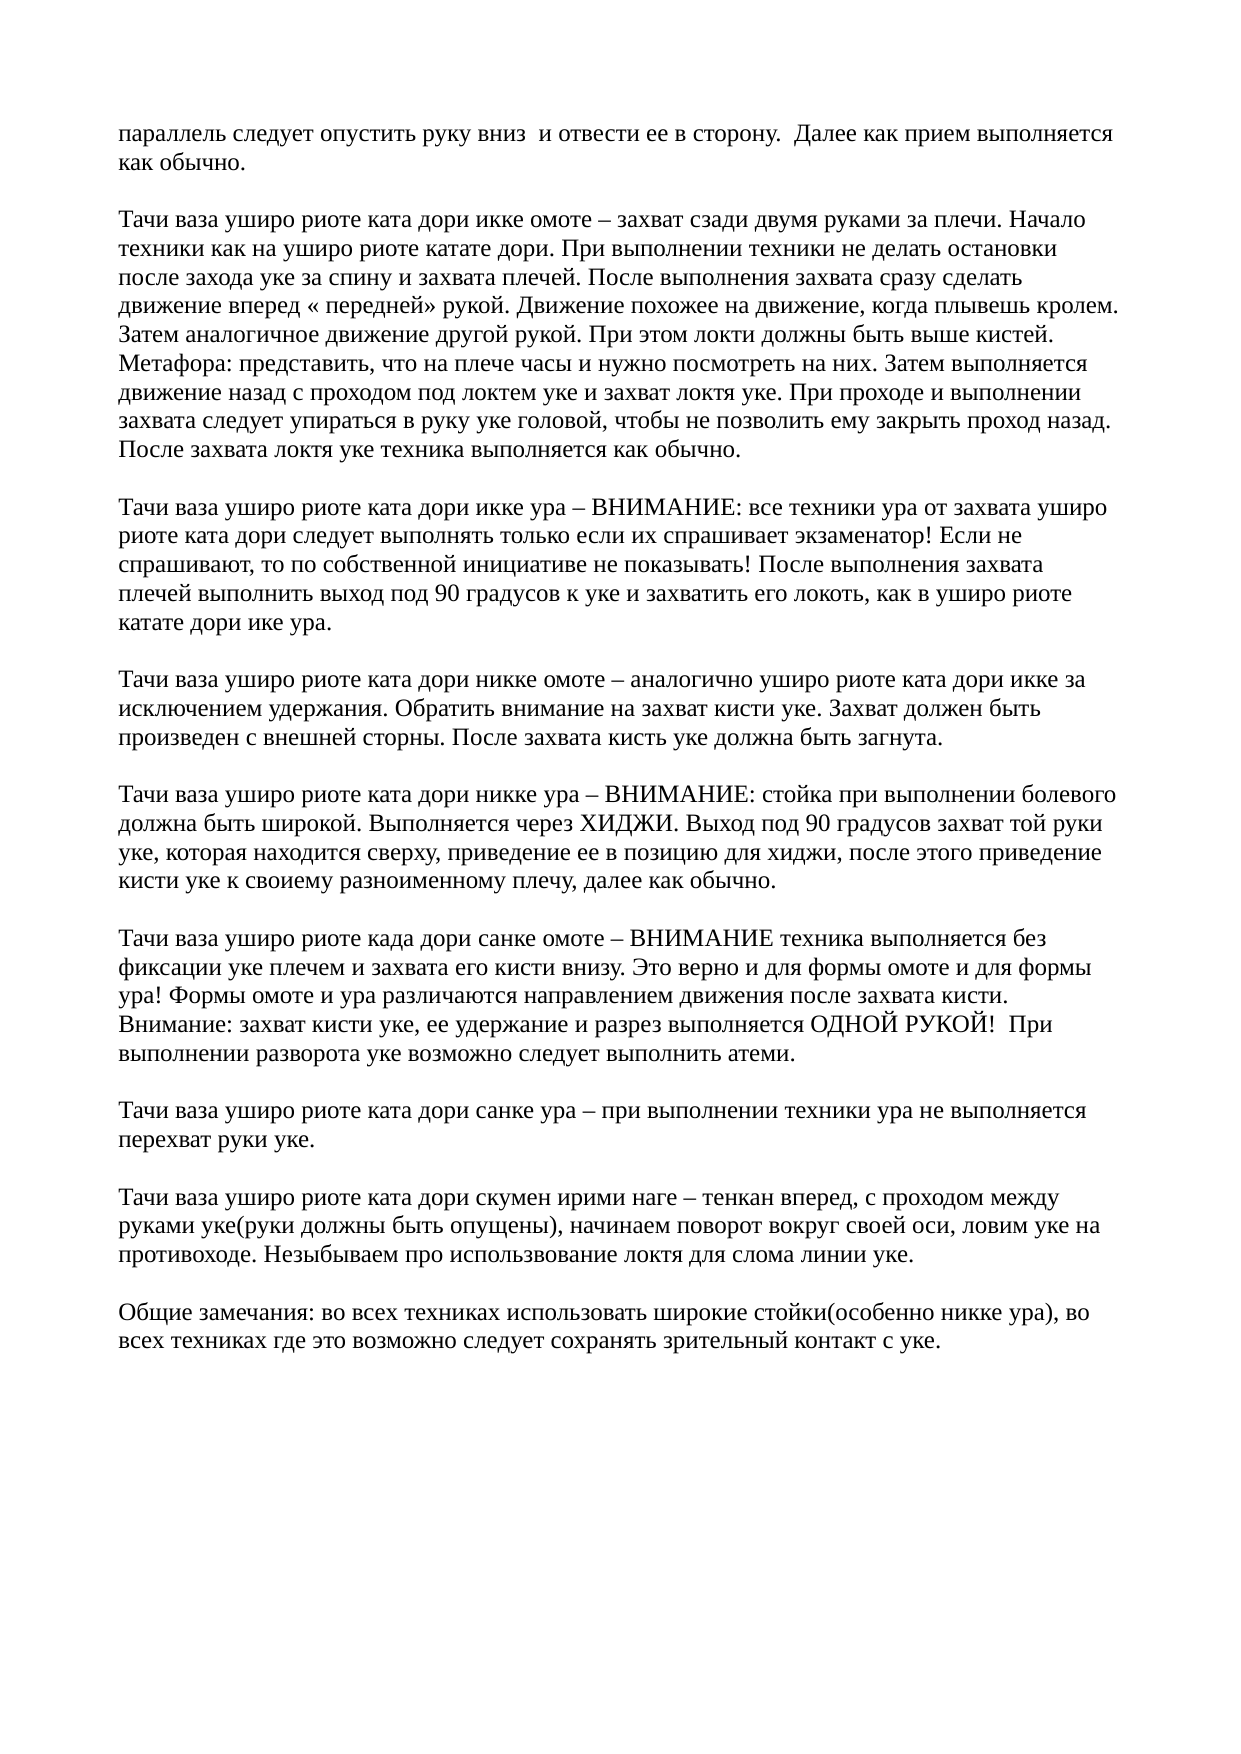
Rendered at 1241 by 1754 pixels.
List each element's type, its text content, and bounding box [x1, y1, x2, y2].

text Тачи ваза уширо риоте ката дори никке омоте – аналогично уширо риоте ката дори икке за исключением удержания. Обратить внимание на захват кисти уке. Захват должен быть произведен с внешней сторны. После захвата кисть уке должна быть загнута. [118, 664, 1122, 751]
text Тачи ваза уширо риоте ката дори икке ура – ВНИМАНИЕ: все техники ура от захвата уширо риоте ката дори следует выполнять только если их спрашивает экзаменатор! Если не спрашивают, то по собственной инициативе не показывать! После выполнения захвата плечей выполнить выход под 90 градусов к уке и захватить его локоть, как в уширо риоте катате дори ике ура. [118, 492, 1122, 636]
text Тачи ваза уширо риоте ката дори скумен ирими наге – тенкан вперед, с проходом между руками уке(руки должны быть опущены), начинаем поворот вокруг своей оси, ловим уке на противоходе. Незыбываем про использвование локтя для слома линии уке. [118, 1182, 1122, 1268]
text Тачи ваза уширо риоте када дори санке омоте – ВНИМАНИЕ техника выполняется без фиксации уке плечем и захвата его кисти внизу. Это верно и для формы омоте и для формы ура! Формы омоте и ура различаются направлением движения после захвата кисти. Внимание: захват кисти уке, ее удержание и разрез выполняется ОДНОЙ РУКОЙ! При выполнении разворота уке возможно следует выполнить атеми. [118, 923, 1122, 1067]
text Общие замечания: во всех техниках использовать широкие стойки(особенно никке ура), во всех техниках где это возможно следует сохранять зрительный контакт с уке. [118, 1297, 1122, 1354]
text Тачи ваза уширо риоте ката дори санке ура – при выполнении техники ура не выполняется перехват руки уке. [118, 1096, 1122, 1153]
text Тачи ваза уширо риоте ката дори никке ура – ВНИМАНИЕ: стойка при выполнении болевого должна быть широкой. Выполняется через ХИДЖИ. Выход под 90 градусов захват той руки уке, которая находится сверху, приведение ее в позицию для хиджи, после этого приведение кисти уке к своиему разноименному плечу, далее как обычно. [118, 779, 1122, 894]
text параллель следует опустить руку вниз и отвести ее в сторону. Далее как прием выполняется как обычно. [118, 118, 1122, 176]
text Тачи ваза уширо риоте ката дори икке омоте – захват сзади двумя руками за плечи. Начало техники как на уширо риоте катате дори. При выполнении техники не делать остановки после захода уке за спину и захвата плечей. После выполнения захвата сразу сделать движение вперед « передней» рукой. Движение похожее на движение, когда плывешь кролем. Затем аналогичное движение другой рукой. При этом локти должны быть выше кистей. Метафора: представить, что на плече часы и нужно посмотреть на них. Затем выполняется движение назад с проходом под локтем уке и захват локтя уке. При проходе и выполнении захвата следует упираться в руку уке головой, чтобы не позволить ему закрыть проход назад. После захвата локтя уке техника выполняется как обычно. [118, 204, 1122, 463]
